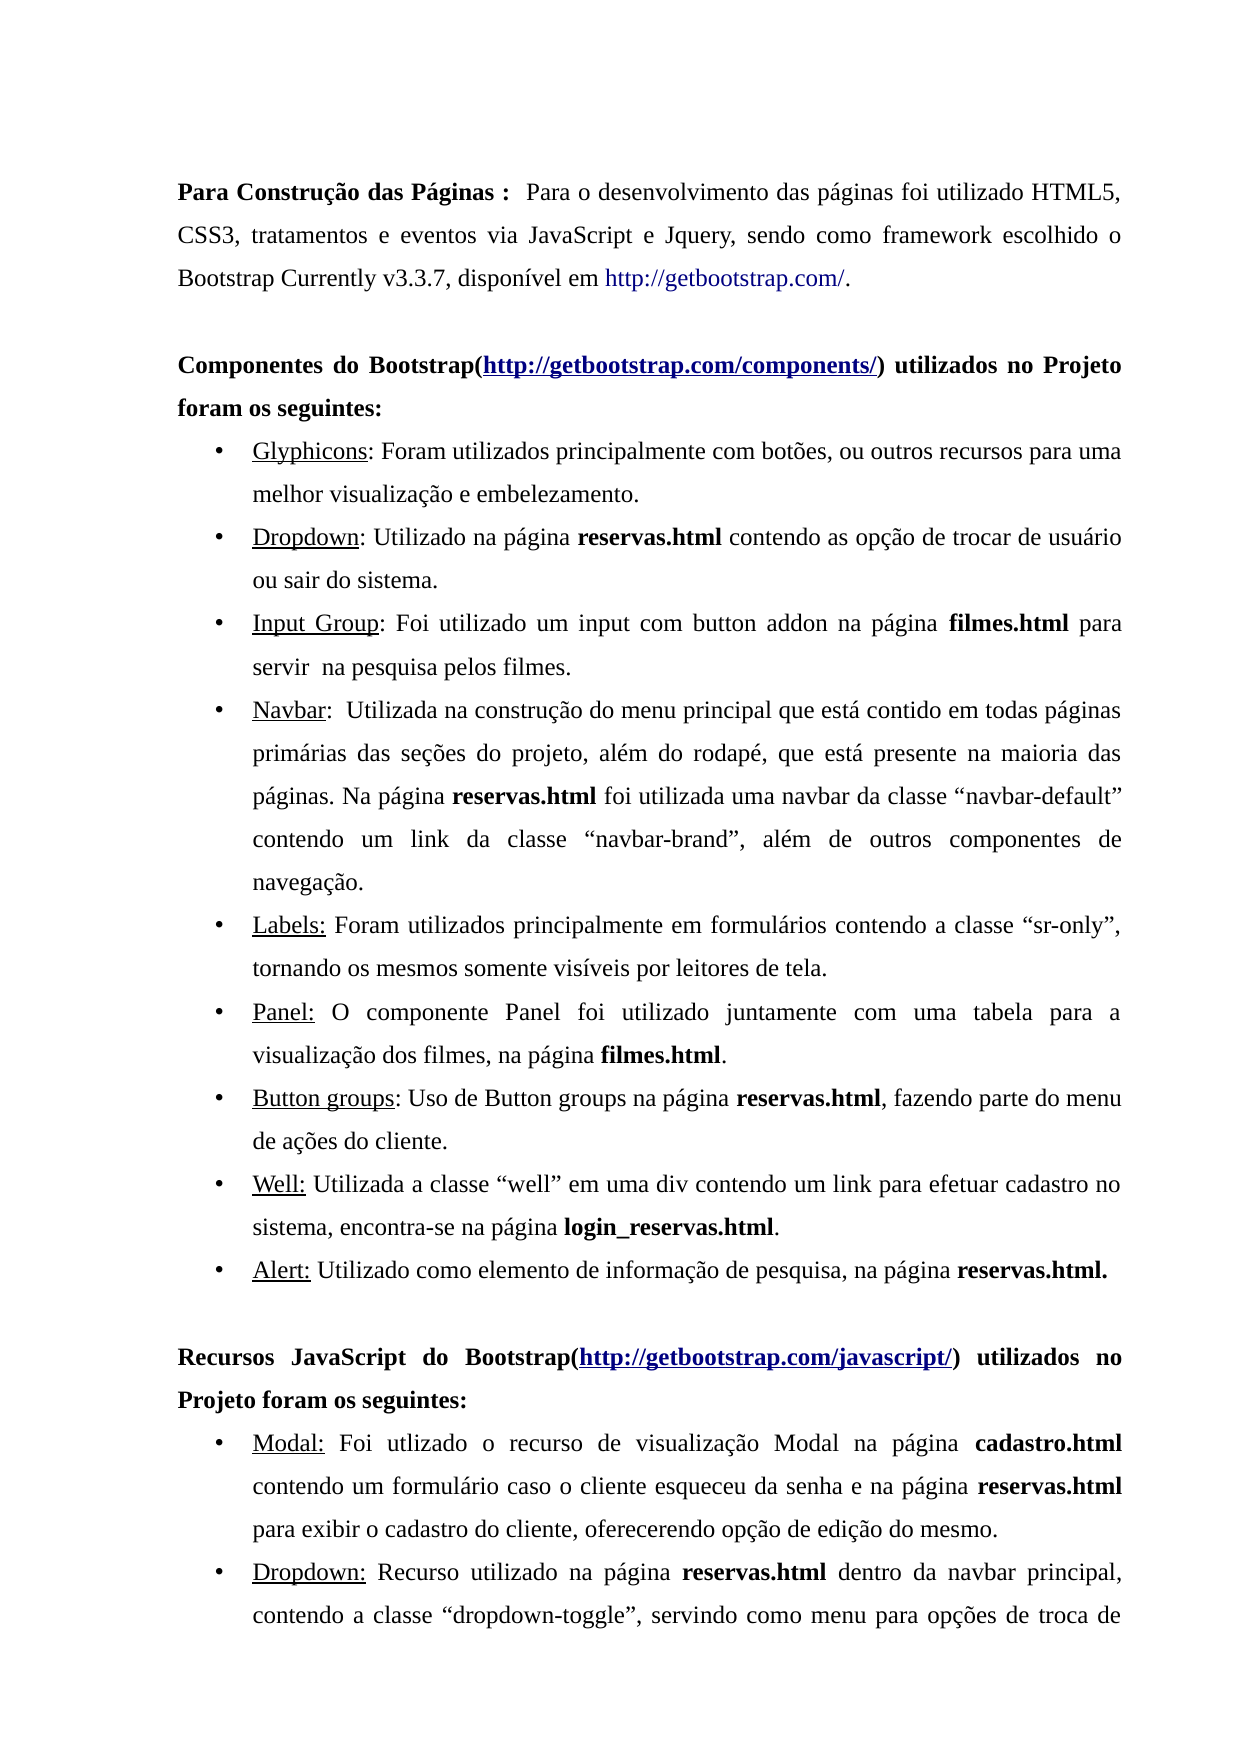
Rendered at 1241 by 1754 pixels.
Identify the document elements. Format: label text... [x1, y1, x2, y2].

text Para Construção das Páginas : Para o desenvolvimento das páginas foi utilizado HTML5, CSS3, tratamentos e eventos via JavaScript e Jquery, sendo como framework escolhido o Bootstrap Currently v3.3.7, disponível em http://getbootstrap.com/. [177, 177, 1122, 292]
list Well: Utilizada a classe “well” em uma div contendo um link para efetuar cadastro no sistema, encontra-se na página login_reservas.html. [215, 1169, 1122, 1241]
list Input Group: Foi utilizado um input com button addon na página filmes.html para servir na pesquisa pelos filmes. [215, 608, 1122, 680]
list Dropdown: Recurso utilizado na página reservas.html dentro da navbar principal, contendo a classe “dropdown-toggle”, servindo como menu para opções de troca de [215, 1557, 1122, 1629]
list Labels: Foram utilizados principalmente em formulários contendo a classe “sr-only”, tornando os mesmos somente visíveis por leitores de tela. [215, 910, 1122, 982]
list Glyphicons: Foram utilizados principalmente com botões, ou outros recursos para uma melhor visualização e embelezamento. [215, 436, 1122, 508]
text Recursos JavaScript do Bootstrap(http://getbootstrap.com/javascript/) utilizados no Projeto foram os seguintes: [177, 1342, 1122, 1413]
text Componentes do Bootstrap(http://getbootstrap.com/components/) utilizados no Projeto foram os seguintes: [177, 350, 1122, 422]
list Panel: O componente Panel foi utilizado juntamente com uma tabela para a visualização dos filmes, na página filmes.html. [215, 997, 1122, 1068]
list Dropdown: Utilizado na página reservas.html contendo as opção de trocar de usuário ou sair do sistema. [215, 522, 1122, 594]
list Navbar: Utilizada na construção do menu principal que está contido em todas páginas primárias das seções do projeto, além do rodapé, que está presente na maioria das páginas. Na página reservas.html foi utilizada uma navbar da classe “navbar-default” contendo um link da classe “navbar-brand”, além de outros componentes de navegação. [215, 695, 1122, 896]
list Alert: Utilizado como elemento de informação de pesquisa, na página reservas.html. [215, 1255, 1122, 1284]
list Modal: Foi utlizado o recurso de visualização Modal na página cadastro.html contendo um formulário caso o cliente esqueceu da senha e na página reservas.html para exibir o cadastro do cliente, oferecerendo opção de edição do mesmo. [215, 1428, 1122, 1543]
list Button groups: Uso de Button groups na página reservas.html, fazendo parte do menu de ações do cliente. [215, 1083, 1122, 1155]
